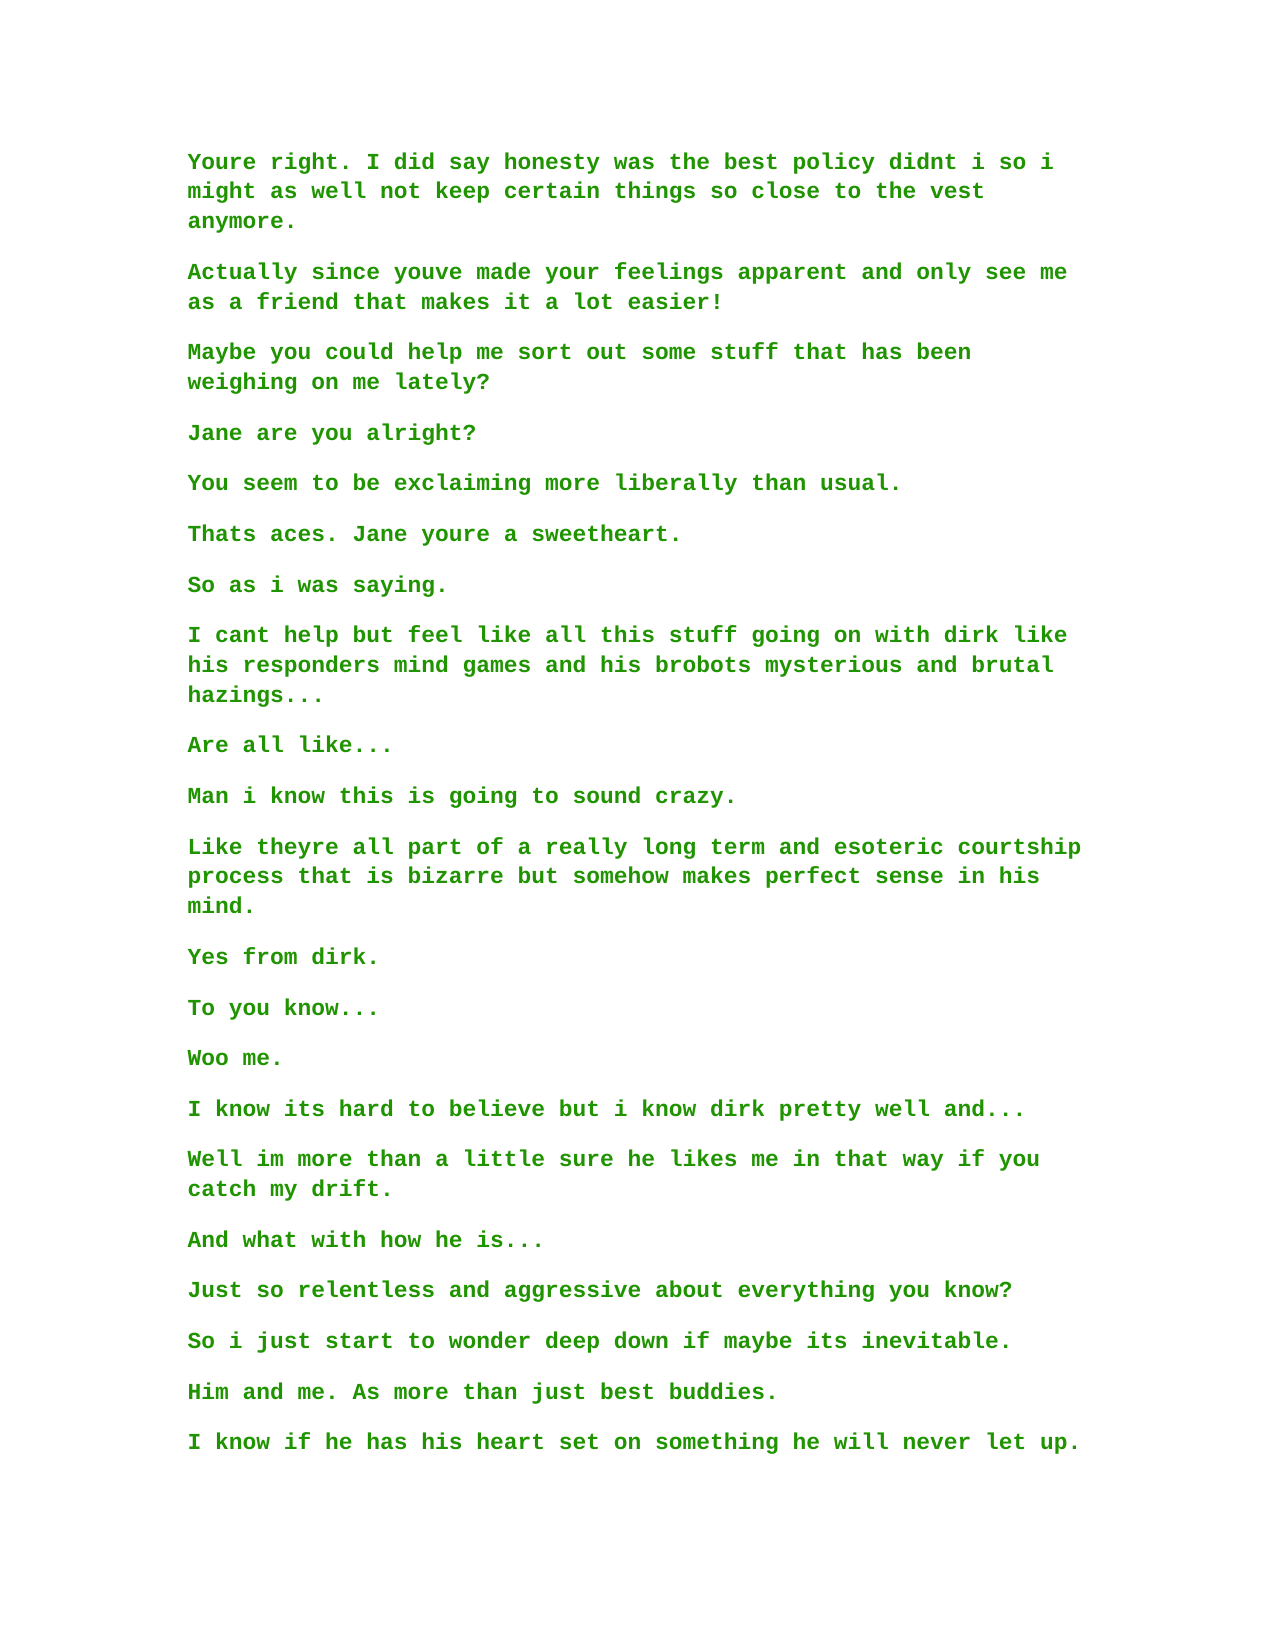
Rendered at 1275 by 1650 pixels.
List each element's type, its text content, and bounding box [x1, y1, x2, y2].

text Actually since youve made your feelings apparent and only see me as a friend that makes it a lot easier! [187, 260, 1087, 316]
text Woo me. [187, 1046, 1087, 1072]
text I know its hard to believe but i know dirk pretty well and... [187, 1097, 1087, 1123]
text Thats aces. Jane youre a sweetheart. [187, 522, 1087, 548]
text Just so relentless and aggressive about everything you know? [187, 1279, 1087, 1305]
text Well im more than a little sure he likes me in that way if you catch my drift. [187, 1148, 1087, 1203]
text So as i was saying. [187, 573, 1087, 599]
text Jane are you alright? [187, 421, 1087, 447]
text Youre right. I did say honesty was the best policy didnt i so i might as well not keep certain things so close to the vest anymore. [187, 150, 1087, 236]
text I cant help but feel like all this stuff going on with dirk like his responders mind games and his brobots mysterious and brutal hazings... [187, 623, 1087, 709]
text To you know... [187, 996, 1087, 1022]
text Him and me. As more than just best buddies. [187, 1380, 1087, 1406]
text I know if he has his heart set on something he will never let up. [187, 1431, 1087, 1457]
text Yes from dirk. [187, 945, 1087, 971]
text You seem to be exclaiming more liberally than usual. [187, 472, 1087, 498]
text Man i know this is going to sound crazy. [187, 784, 1087, 810]
text Are all like... [187, 734, 1087, 760]
text Like theyre all part of a really long term and esoteric courtship process that is bizarre but somehow makes perfect sense in his mind. [187, 835, 1087, 921]
text So i just start to wonder deep down if maybe its inevitable. [187, 1329, 1087, 1355]
text And what with how he is... [187, 1228, 1087, 1254]
text Maybe you could help me sort out some stuff that has been weighing on me lately? [187, 341, 1087, 396]
